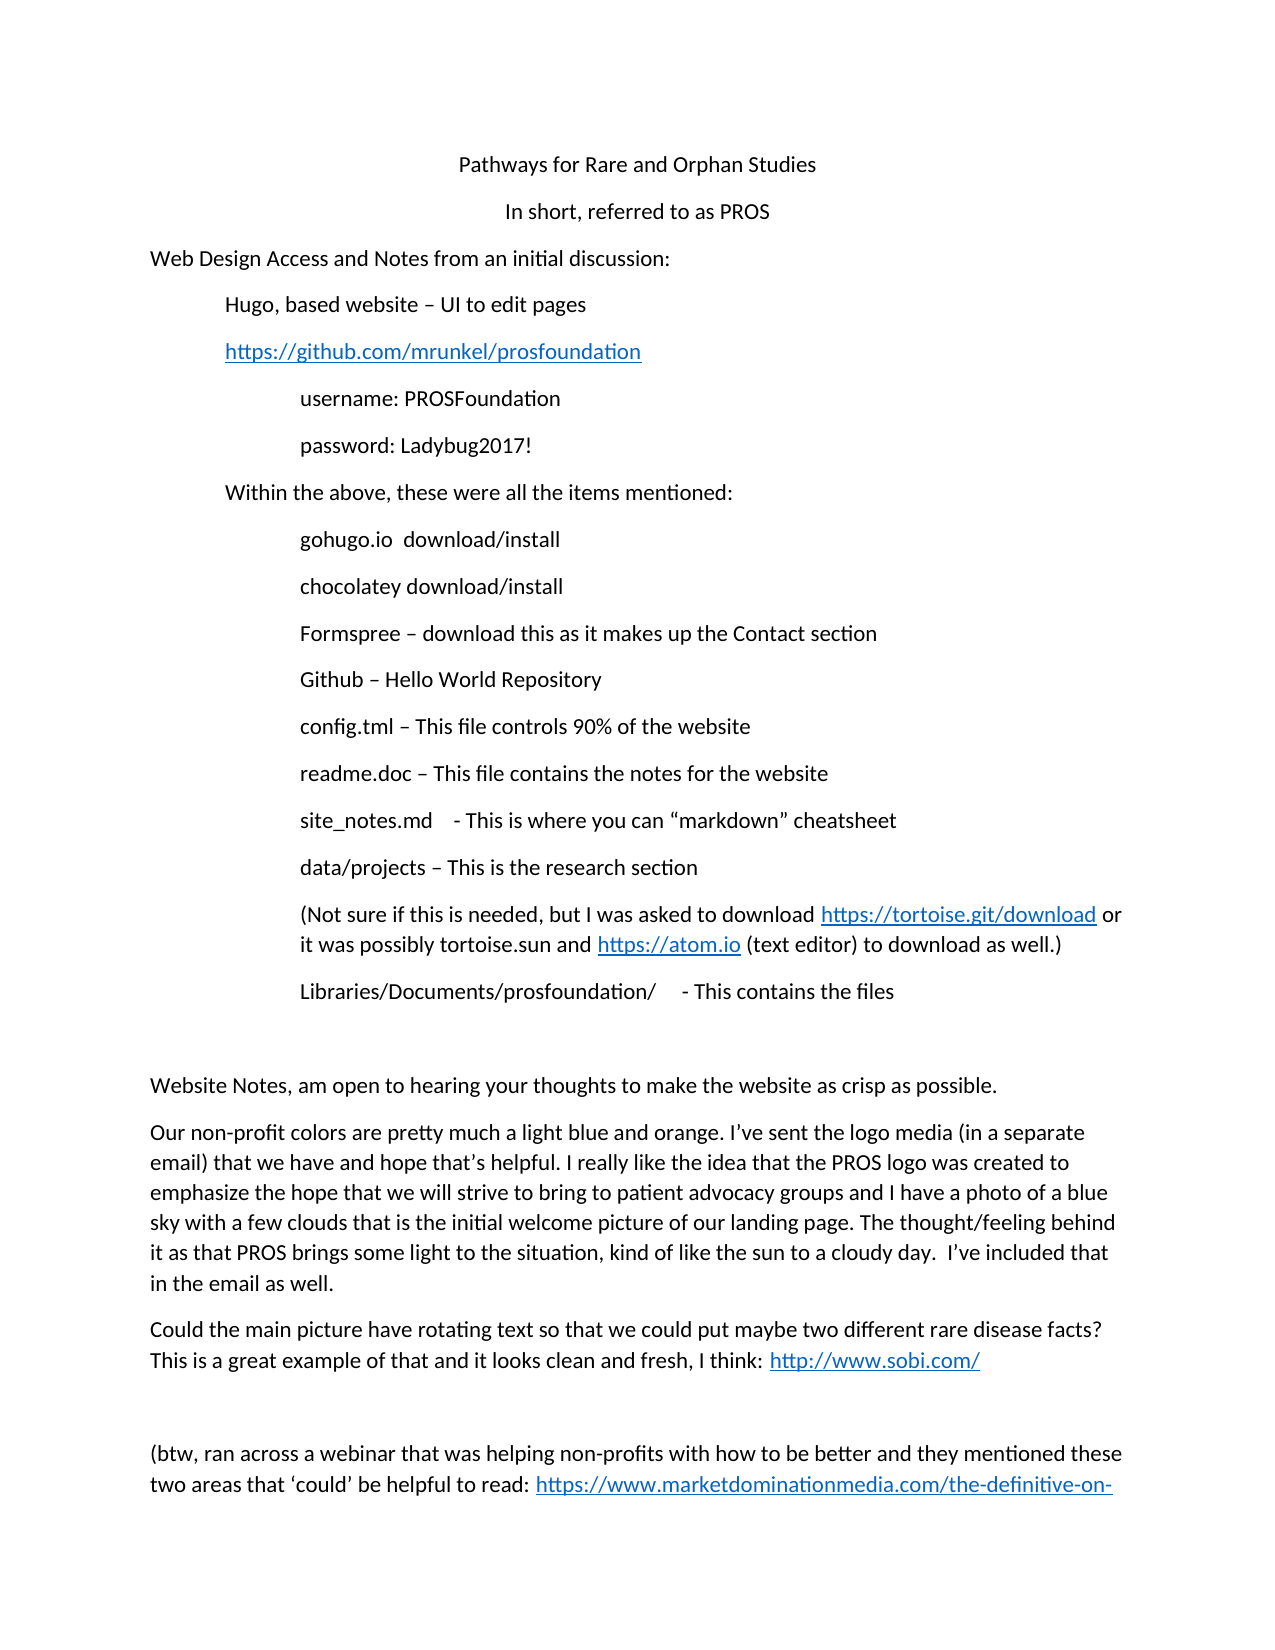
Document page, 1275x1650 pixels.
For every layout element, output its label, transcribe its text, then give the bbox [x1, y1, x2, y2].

text data/projects – This is the research section [225, 853, 1125, 881]
text Hugo, based website – UI to edit pages [150, 291, 1125, 319]
text config.tml – This file controls 90% of the website [225, 712, 1125, 741]
text password: Ladybug2017! [150, 431, 1125, 459]
text username: PROSFoundation [150, 384, 1125, 412]
text Within the above, these were all the items mentioned: [150, 478, 1125, 506]
text readme.doc – This file contains the notes for the website [225, 759, 1125, 787]
text Formspree – download this as it makes up the Contact section [150, 619, 1125, 647]
text (btw, ran across a webinar that was helping non-profits with how to be better and they mentioned these two areas that ‘could’ be helpful to read: https://www.marketdominationmedia.com/the-definitive-on- [150, 1439, 1125, 1498]
text Libraries/Documents/prosfoundation/ - This contains the files [300, 977, 1125, 1005]
text Pathways for Rare and Orphan Studies [150, 150, 1125, 178]
text In short, referred to as PROS [150, 197, 1125, 225]
text chocolatey download/install [150, 572, 1125, 600]
text https://github.com/mrunkel/prosfoundation [150, 337, 1125, 366]
text gohugo.io download/install [150, 525, 1125, 553]
text Github – Hello World Repository [150, 666, 1125, 694]
text Website Notes, am open to hearing your thoughts to make the website as crisp as possible. [150, 1071, 1125, 1099]
text Our non-profit colors are pretty much a light blue and orange. I’ve sent the logo media (in a separate email) that we have and hope that’s helpful. I really like the idea that the PROS logo was created to emphasize the hope that we will strive to bring to patient advocacy groups and I have a photo of a blue sky with a few clouds that is the initial welcome picture of our landing page. The thought/feeling behind it as that PROS brings some light to the situation, kind of like the sun to a cloudy day. I’ve included that in the email as well. [150, 1118, 1125, 1297]
text Web Design Access and Notes from an initial discussion: [150, 244, 1125, 272]
text (Not sure if this is needed, but I was asked to download https://tortoise.git/download or it was possibly tortoise.sun and https://atom.io (text editor) to download as well.) [300, 900, 1125, 958]
text site_notes.md - This is where you can “markdown” cheatsheet [225, 806, 1125, 834]
text Could the main picture have rotating text so that we could put maybe two different rare disease facts? This is a great example of that and it looks clean and fresh, I think: http://www.sobi.com/ [150, 1316, 1125, 1374]
